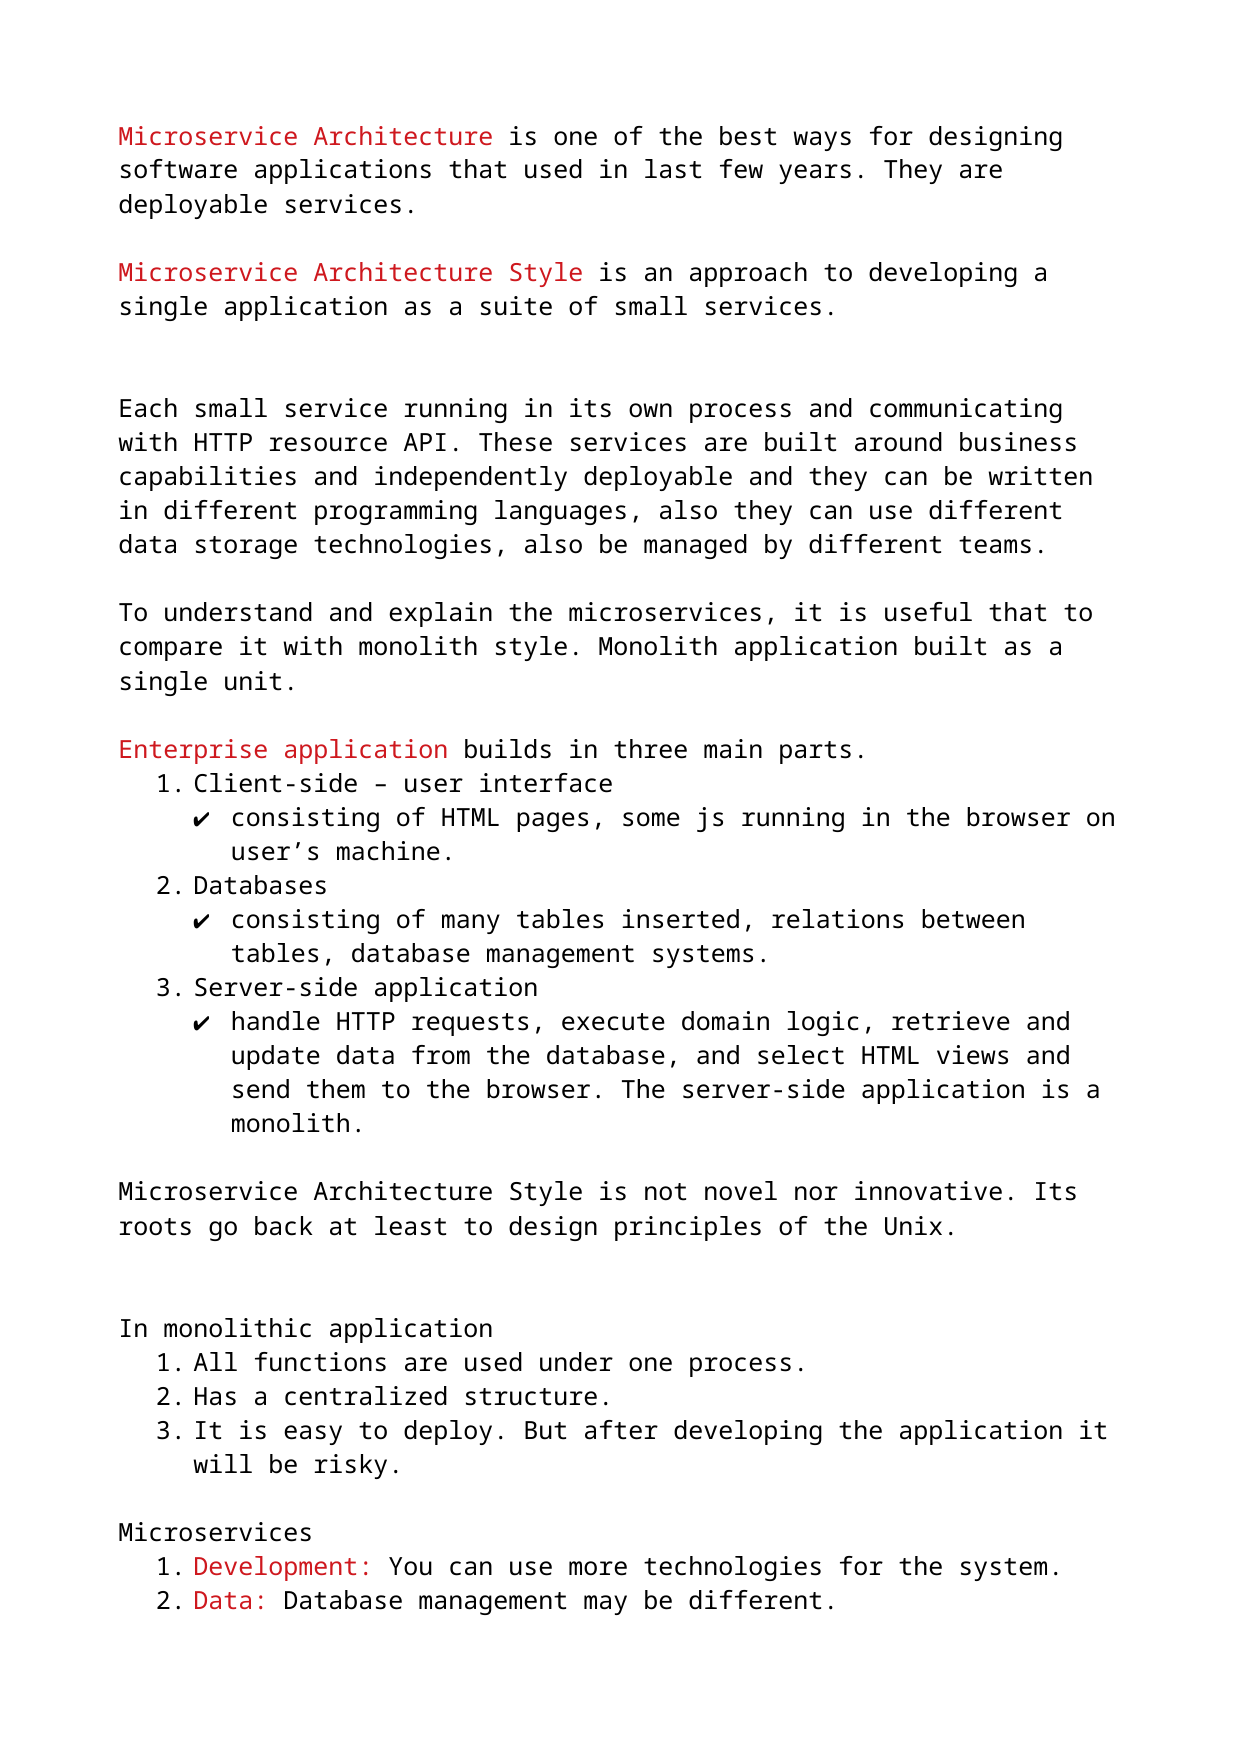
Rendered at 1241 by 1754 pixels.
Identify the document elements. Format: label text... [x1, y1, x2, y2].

list Data: Database management may be different. [156, 1583, 1122, 1617]
list All functions are used under one process. [156, 1344, 1122, 1378]
text Each small service running in its own process and communicating with HTTP resource API. These services are built around business capabilities and independently deployable and they can be written in different programming languages, also they can use different data storage technologies, also be managed by different teams. [118, 391, 1122, 561]
list Server-side application [156, 970, 1122, 1004]
list It is easy to deploy. But after developing the application it will be risky. [156, 1412, 1122, 1481]
text Microservice Architecture is one of the best ways for designing software applications that used in last few years. They are deployable services. [118, 118, 1122, 220]
text Microservice Architecture Style is not novel nor innovative. Its roots go back at least to design principles of the Unix. [118, 1174, 1122, 1242]
list Client-side – user interface [156, 765, 1122, 799]
text Microservices [118, 1515, 1122, 1549]
text To understand and explain the microservices, it is useful that to compare it with monolith style. Monolith application built as a single unit. [118, 595, 1122, 697]
list consisting of HTML pages, some js running in the browser on user’s machine. [193, 799, 1122, 867]
text In monolithic application [118, 1310, 1122, 1344]
list handle HTTP requests, execute domain logic, retrieve and update data from the database, and select HTML views and send them to the browser. The server-side application is a monolith. [193, 1004, 1122, 1140]
list Development: You can use more technologies for the system. [156, 1549, 1122, 1583]
list Has a centralized structure. [156, 1378, 1122, 1412]
text Microservice Architecture Style is an approach to developing a single application as a suite of small services. [118, 254, 1122, 322]
text Enterprise application builds in three main parts. [118, 731, 1122, 765]
list consisting of many tables inserted, relations between tables, database management systems. [193, 902, 1122, 970]
list Databases [156, 867, 1122, 902]
